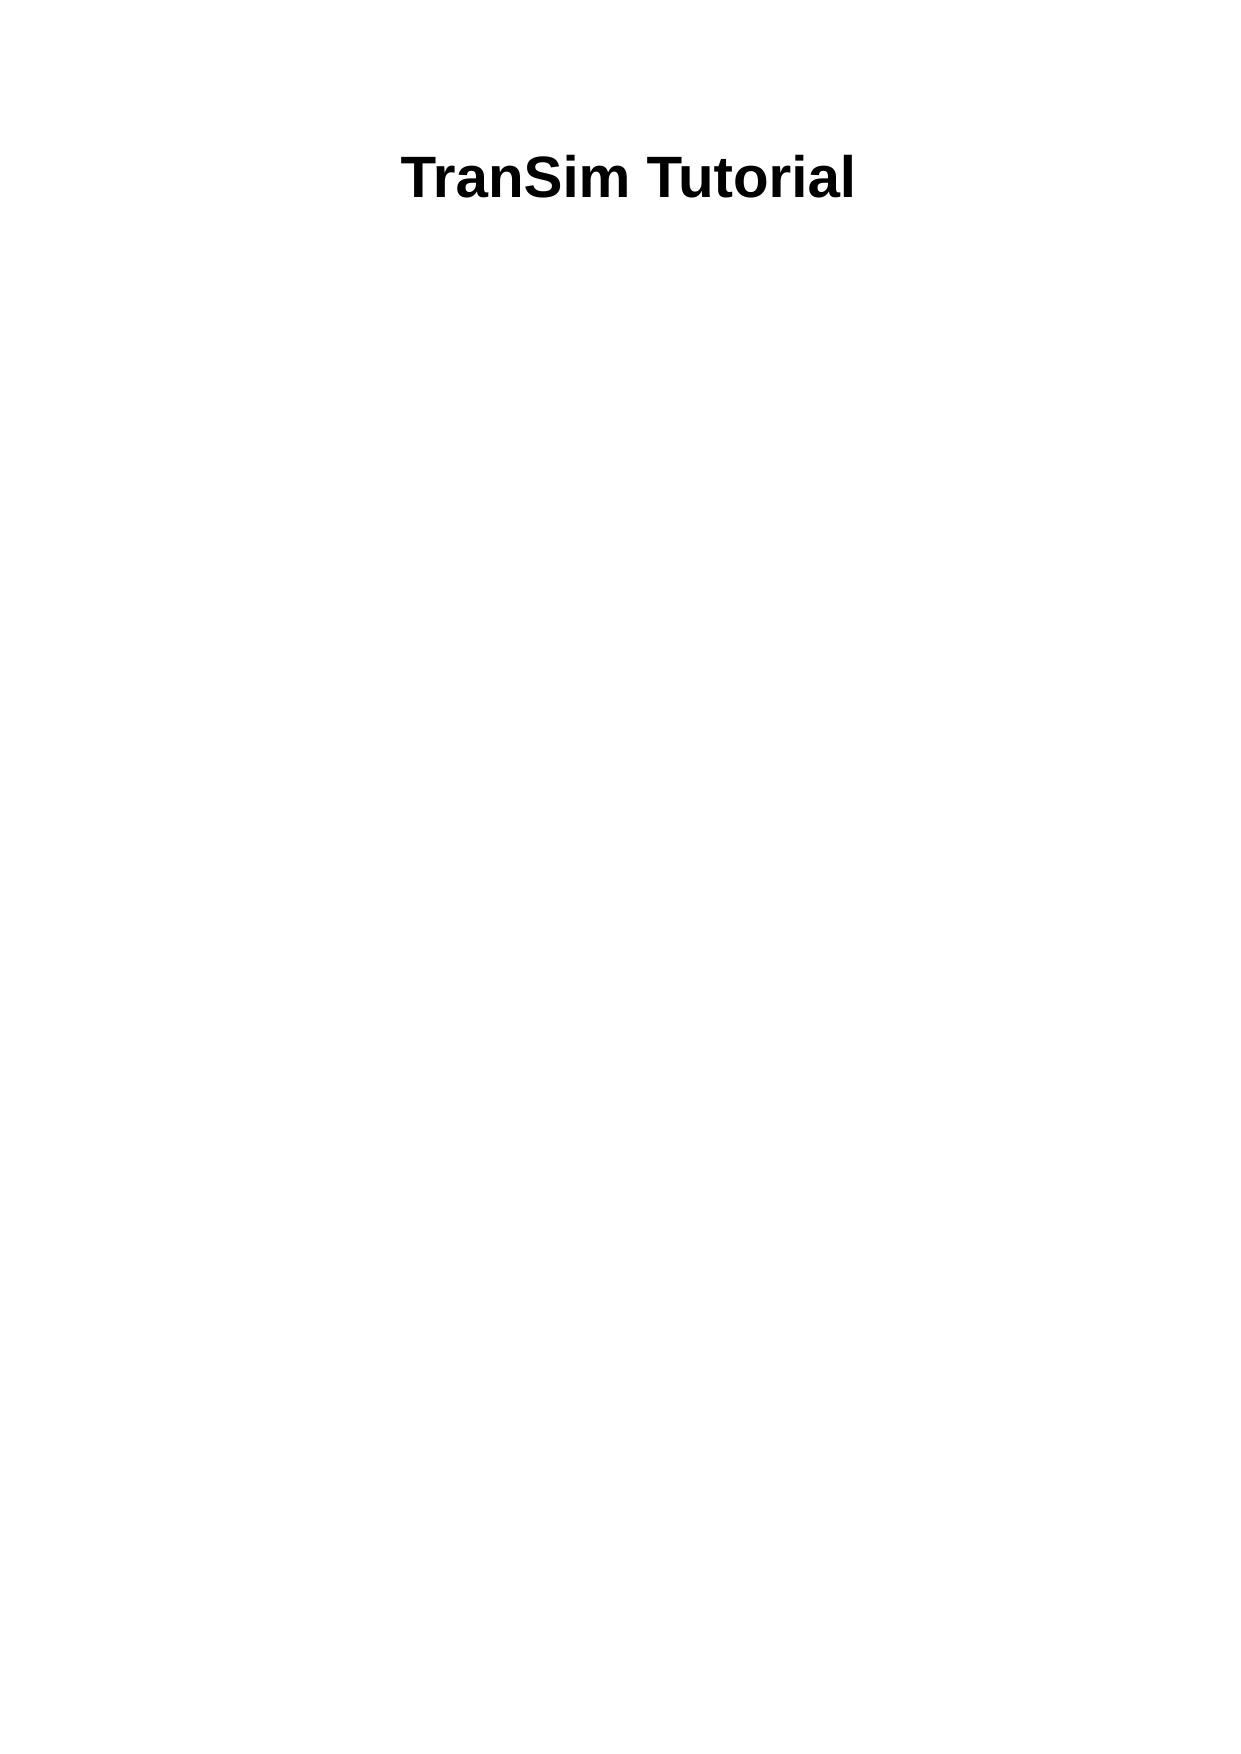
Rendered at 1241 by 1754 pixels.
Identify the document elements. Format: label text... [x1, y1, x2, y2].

title TranSim Tutorial [118, 143, 1122, 210]
